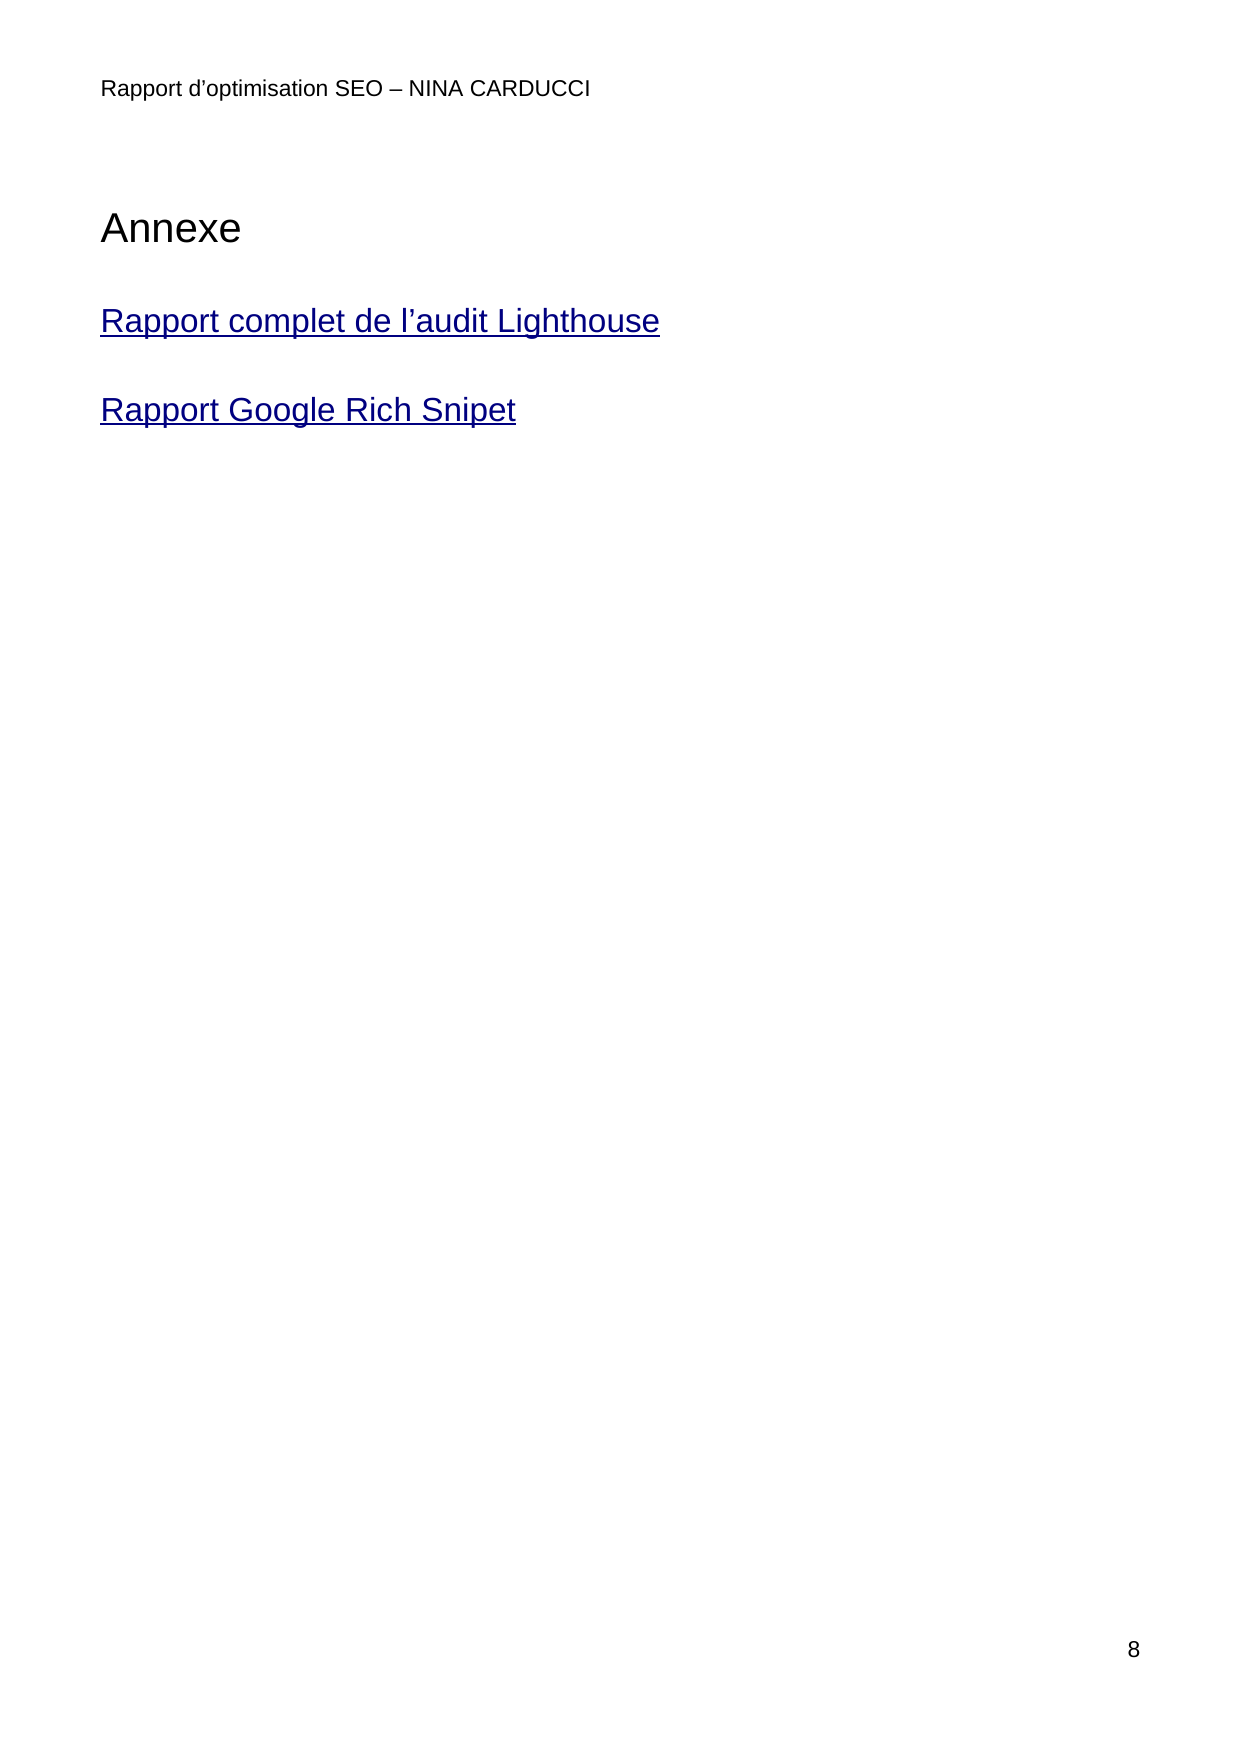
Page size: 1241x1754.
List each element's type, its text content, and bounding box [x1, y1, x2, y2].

subtitle Rapport Google Rich Snipet [100, 390, 1140, 428]
subtitle Rapport complet de l’audit Lighthouse [100, 301, 1140, 340]
subtitle Annexe [100, 203, 1140, 251]
